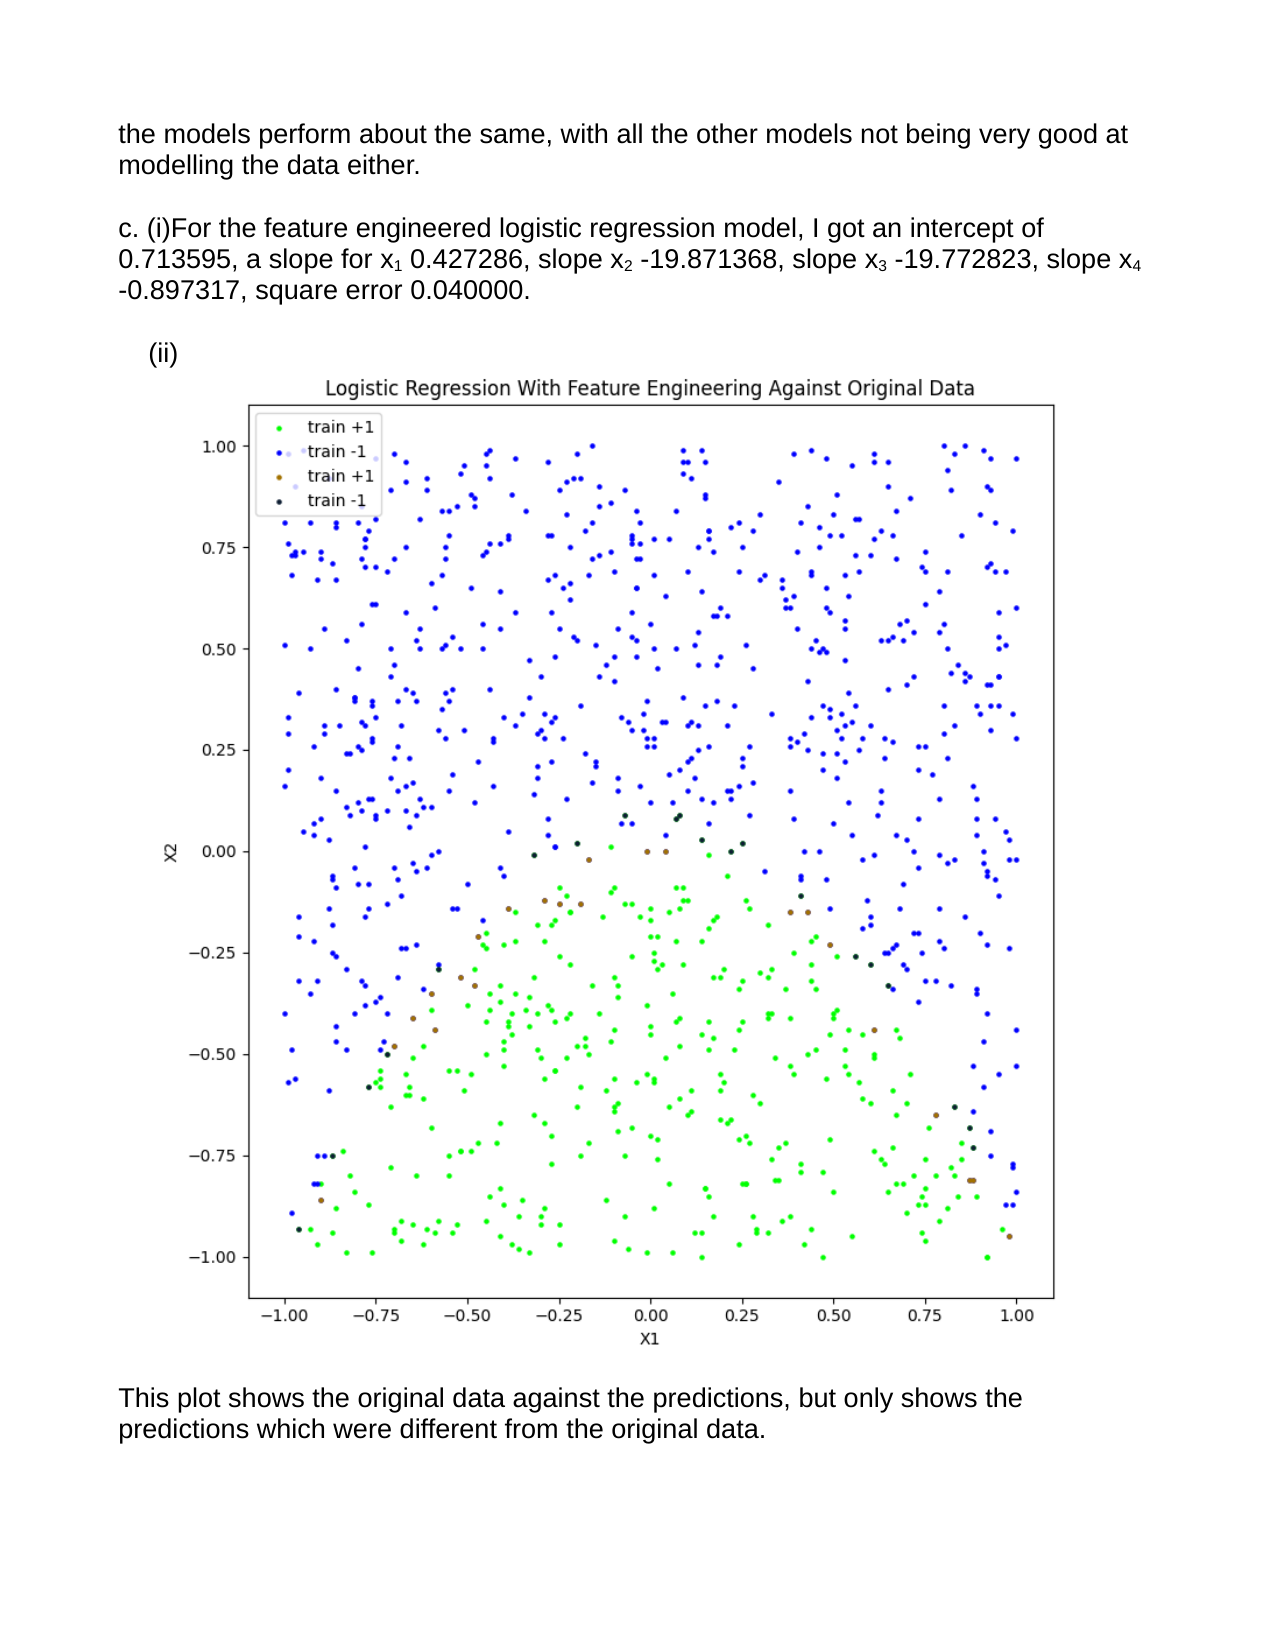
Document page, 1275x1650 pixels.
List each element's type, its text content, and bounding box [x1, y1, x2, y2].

picture [148, 373, 1072, 1351]
text This plot shows the original data against the predictions, but only shows the predictions which were different from the original data. [118, 1382, 1157, 1444]
text c. (i)For the feature engineered logistic regression model, I got an intercept of 0.713595, a slope for x1 0.427286, slope x2 -19.871368, slope x3 -19.772823, slope x4 -0.897317, square error 0.040000. [118, 212, 1157, 306]
text (ii) [118, 337, 1157, 368]
text the models perform about the same, with all the other models not being very good at modelling the data either. [118, 118, 1157, 181]
